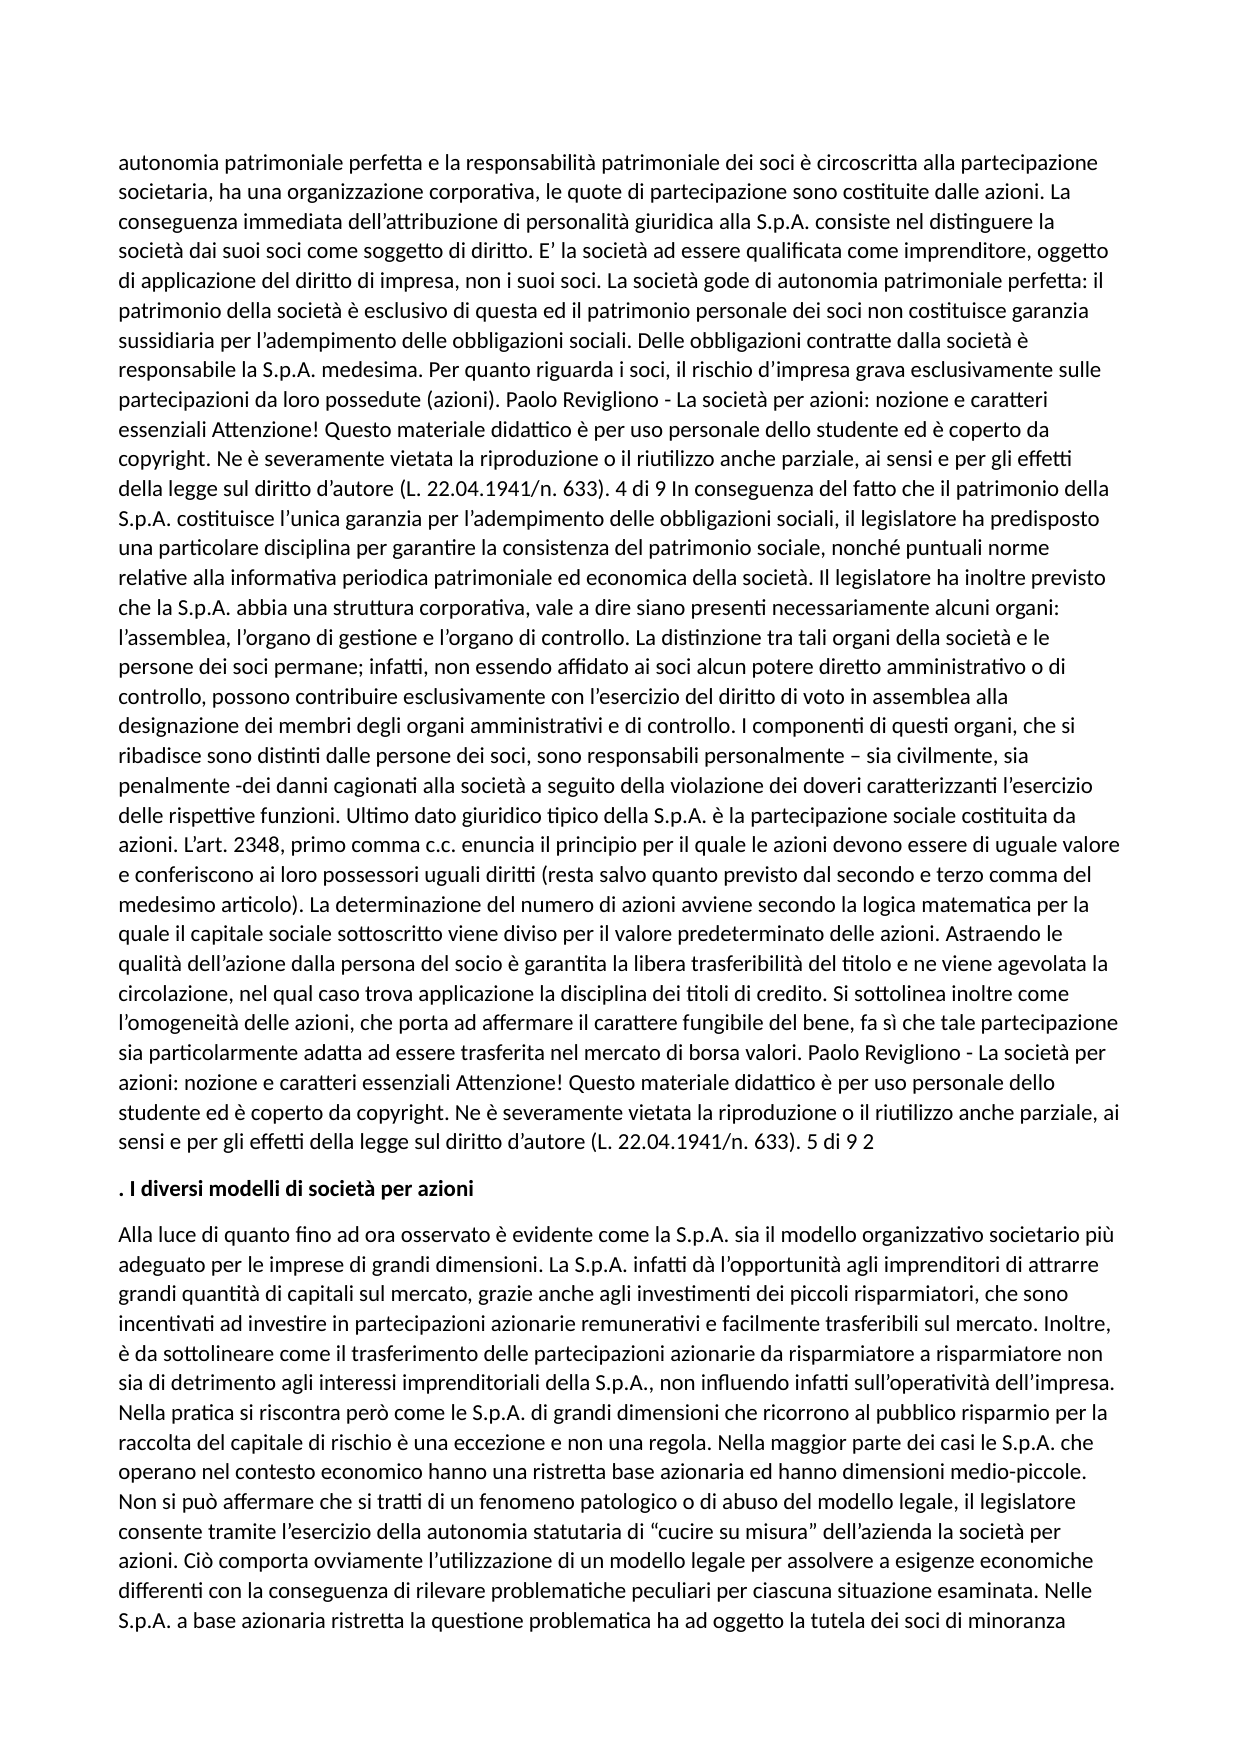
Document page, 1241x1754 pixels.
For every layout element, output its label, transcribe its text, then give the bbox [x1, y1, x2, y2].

text . I diversi modelli di società per azioni [118, 1174, 1122, 1202]
text Alla luce di quanto fino ad ora osservato è evidente come la S.p.A. sia il modello organizzativo societario più adeguato per le imprese di grandi dimensioni. La S.p.A. infatti dà l’opportunità agli imprenditori di attrarre grandi quantità di capitali sul mercato, grazie anche agli investimenti dei piccoli risparmiatori, che sono incentivati ad investire in partecipazioni azionarie remunerativi e facilmente trasferibili sul mercato. Inoltre, è da sottolineare come il trasferimento delle partecipazioni azionarie da risparmiatore a risparmiatore non sia di detrimento agli interessi imprenditoriali della S.p.A., non influendo infatti sull’operatività dell’impresa. Nella pratica si riscontra però come le S.p.A. di grandi dimensioni che ricorrono al pubblico risparmio per la raccolta del capitale di rischio è una eccezione e non una regola. Nella maggior parte dei casi le S.p.A. che operano nel contesto economico hanno una ristretta base azionaria ed hanno dimensioni medio-piccole. Non si può affermare che si tratti di un fenomeno patologico o di abuso del modello legale, il legislatore consente tramite l’esercizio della autonomia statutaria di “cucire su misura” dell’azienda la società per azioni. Ciò comporta ovviamente l’utilizzazione di un modello legale per assolvere a esigenze economiche differenti con la conseguenza di rilevare problematiche peculiari per ciascuna situazione esaminata. Nelle S.p.A. a base azionaria ristretta la questione problematica ha ad oggetto la tutela dei soci di minoranza [118, 1220, 1122, 1634]
text autonomia patrimoniale perfetta e la responsabilità patrimoniale dei soci è circoscritta alla partecipazione societaria, ha una organizzazione corporativa, le quote di partecipazione sono costituite dalle azioni. La conseguenza immediata dell’attribuzione di personalità giuridica alla S.p.A. consiste nel distinguere la società dai suoi soci come soggetto di diritto. E’ la società ad essere qualificata come imprenditore, oggetto di applicazione del diritto di impresa, non i suoi soci. La società gode di autonomia patrimoniale perfetta: il patrimonio della società è esclusivo di questa ed il patrimonio personale dei soci non costituisce garanzia sussidiaria per l’adempimento delle obbligazioni sociali. Delle obbligazioni contratte dalla società è responsabile la S.p.A. medesima. Per quanto riguarda i soci, il rischio d’impresa grava esclusivamente sulle partecipazioni da loro possedute (azioni). Paolo Revigliono - La società per azioni: nozione e caratteri essenziali Attenzione! Questo materiale didattico è per uso personale dello studente ed è coperto da copyright. Ne è severamente vietata la riproduzione o il riutilizzo anche parziale, ai sensi e per gli effetti della legge sul diritto d’autore (L. 22.04.1941/n. 633). 4 di 9 In conseguenza del fatto che il patrimonio della S.p.A. costituisce l’unica garanzia per l’adempimento delle obbligazioni sociali, il legislatore ha predisposto una particolare disciplina per garantire la consistenza del patrimonio sociale, nonché puntuali norme relative alla informativa periodica patrimoniale ed economica della società. Il legislatore ha inoltre previsto che la S.p.A. abbia una struttura corporativa, vale a dire siano presenti necessariamente alcuni organi: l’assemblea, l’organo di gestione e l’organo di controllo. La distinzione tra tali organi della società e le persone dei soci permane; infatti, non essendo affidato ai soci alcun potere diretto amministrativo o di controllo, possono contribuire esclusivamente con l’esercizio del diritto di voto in assemblea alla designazione dei membri degli organi amministrativi e di controllo. I componenti di questi organi, che si ribadisce sono distinti dalle persone dei soci, sono responsabili personalmente – sia civilmente, sia penalmente -dei danni cagionati alla società a seguito della violazione dei doveri caratterizzanti l’esercizio delle rispettive funzioni. Ultimo dato giuridico tipico della S.p.A. è la partecipazione sociale costituita da azioni. L’art. 2348, primo comma c.c. enuncia il principio per il quale le azioni devono essere di uguale valore e conferiscono ai loro possessori uguali diritti (resta salvo quanto previsto dal secondo e terzo comma del medesimo articolo). La determinazione del numero di azioni avviene secondo la logica matematica per la quale il capitale sociale sottoscritto viene diviso per il valore predeterminato delle azioni. Astraendo le qualità dell’azione dalla persona del socio è garantita la libera trasferibilità del titolo e ne viene agevolata la circolazione, nel qual caso trova applicazione la disciplina dei titoli di credito. Si sottolinea inoltre come l’omogeneità delle azioni, che porta ad affermare il carattere fungibile del bene, fa sì che tale partecipazione sia particolarmente adatta ad essere trasferita nel mercato di borsa valori. Paolo Revigliono - La società per azioni: nozione e caratteri essenziali Attenzione! Questo materiale didattico è per uso personale dello studente ed è coperto da copyright. Ne è severamente vietata la riproduzione o il riutilizzo anche parziale, ai sensi e per gli effetti della legge sul diritto d’autore (L. 22.04.1941/n. 633). 5 di 9 2 [118, 148, 1122, 1155]
